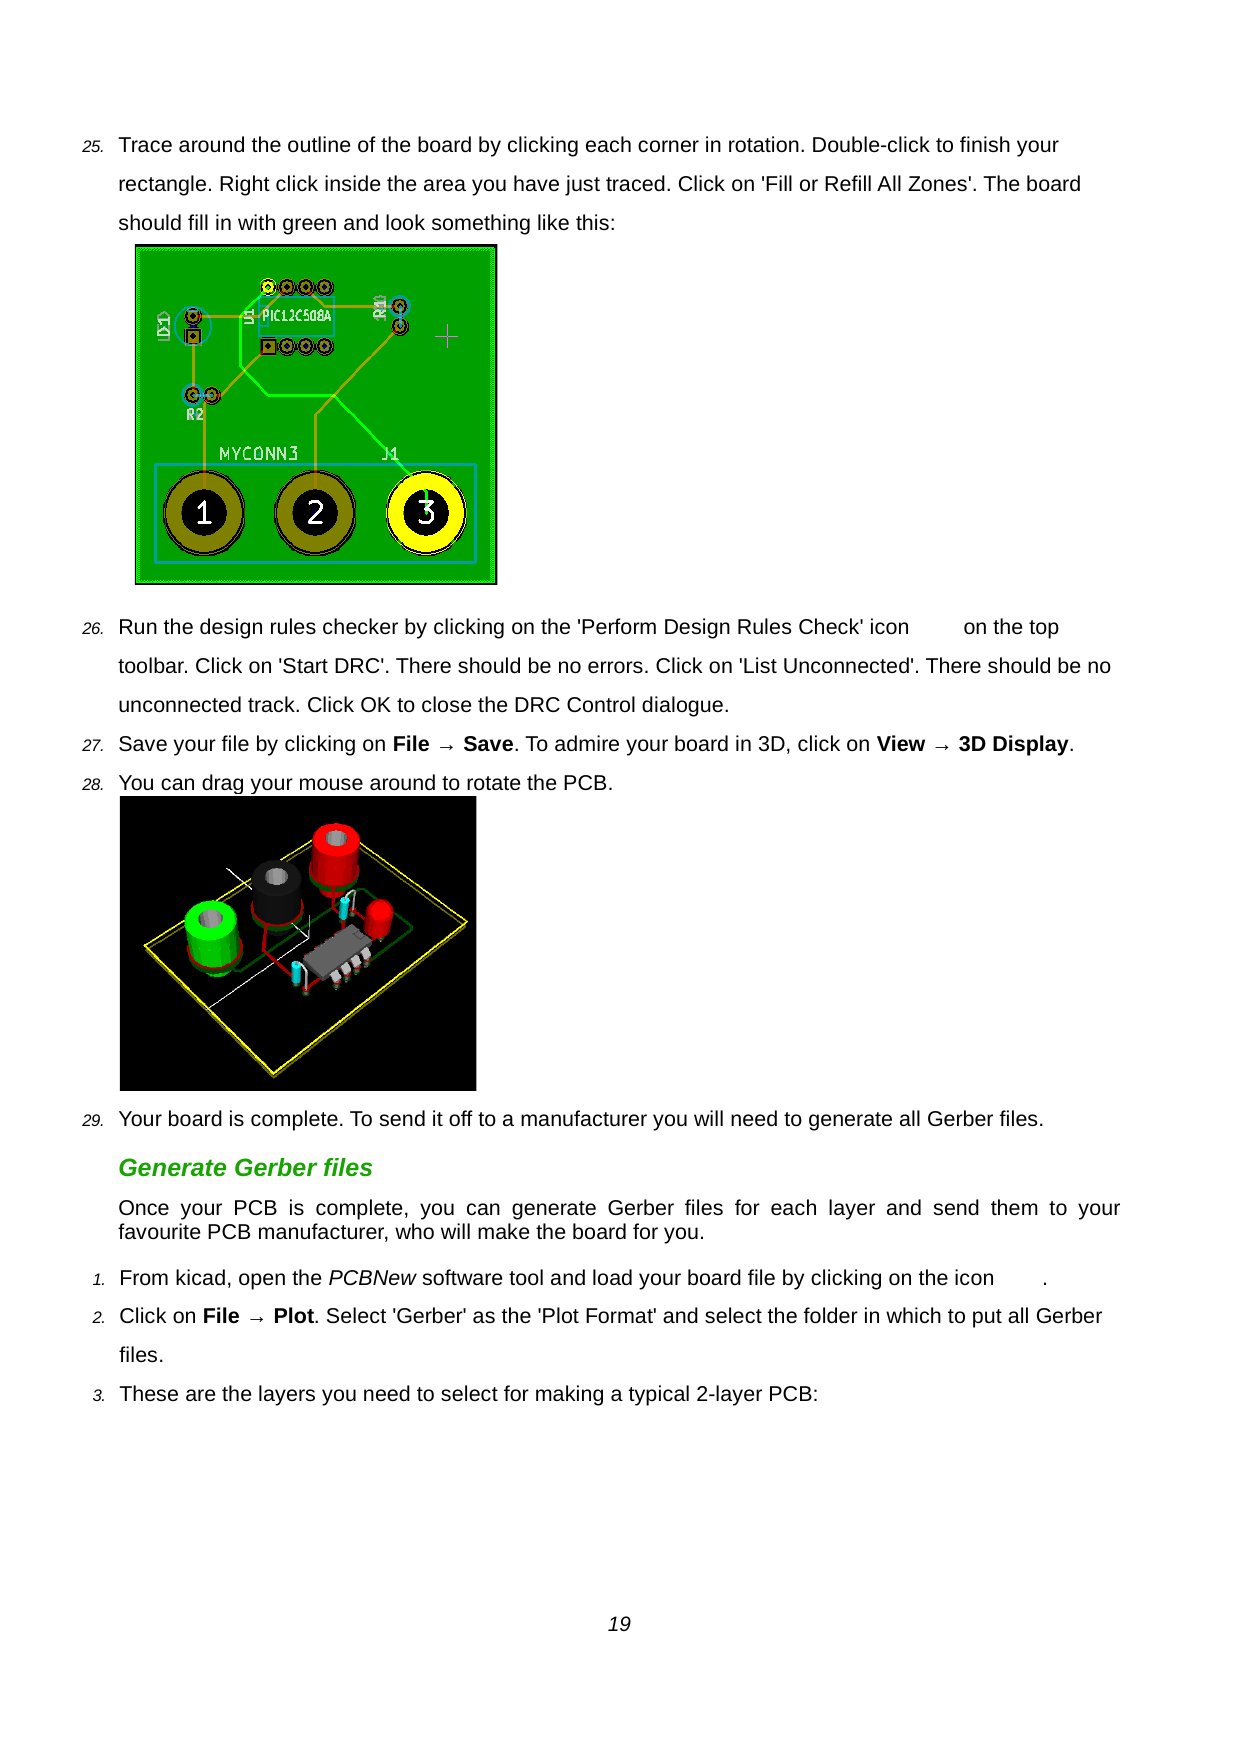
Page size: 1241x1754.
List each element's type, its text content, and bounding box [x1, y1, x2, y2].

list From kicad, open the PCBNew software tool and load your board file by clicking on the icon . [119, 1244, 1122, 1289]
subtitle Generate Gerber files [118, 1154, 1122, 1182]
list Trace around the outline of the board by clicking each corner in rotation. Double-click to finish your rectangle. Right click inside the area you have just traced. Click on 'Fill or Refill All Zones'. The board should fill in with green and look something like this: [118, 118, 1122, 593]
list Click on File → Plot. Select 'Gerber' as the 'Plot Format' and select the folder in which to put all Gerber files. [119, 1289, 1122, 1367]
picture [134, 244, 498, 585]
list Run the design rules checker by clicking on the 'Perform Design Rules Check' icon on the top toolbar. Click on 'Start DRC'. There should be no errors. Click on 'List Unconnected'. There should be no unconnected track. Click OK to close the DRC Control dialogue. [118, 593, 1122, 717]
list Save your file by clicking on File → Save. To admire your board in 3D, click on View → 3D Display. [118, 717, 1122, 756]
list Your board is complete. To send it off to a manufacturer you will need to generate all Gerber files. [118, 1092, 1122, 1131]
text Once your PCB is complete, you can generate Gerber files for each layer and send them to your favourite PCB manufacturer, who will make the board for you. [118, 1196, 1122, 1244]
list These are the layers you need to select for making a typical 2-layer PCB: [119, 1367, 1122, 1406]
list You can drag your mouse around to rotate the PCB. [118, 756, 1122, 1092]
